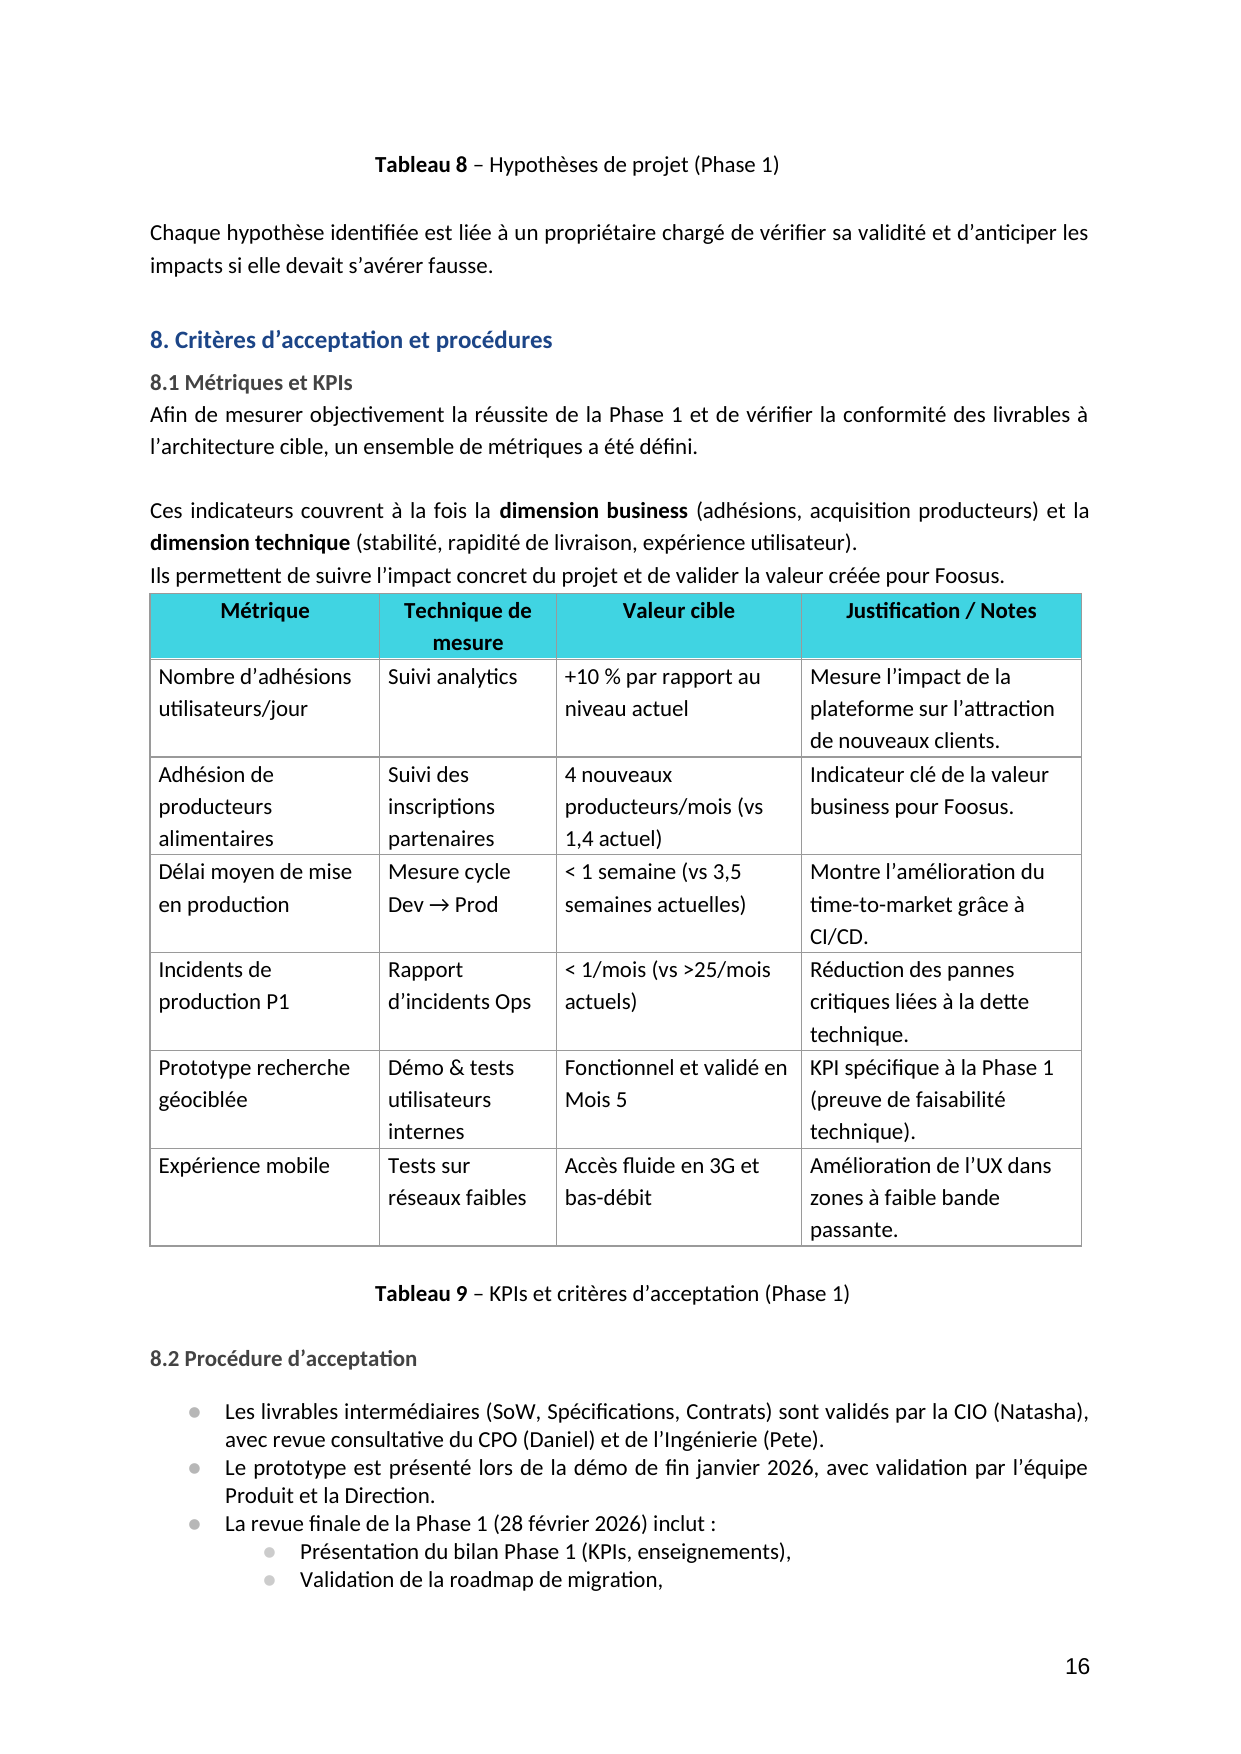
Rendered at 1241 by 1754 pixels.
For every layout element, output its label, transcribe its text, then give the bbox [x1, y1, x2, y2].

list Validation de la roadmap de migration, [262, 1566, 1090, 1593]
table_cell Expérience mobile [151, 1149, 379, 1245]
table_header Valeur cible [557, 594, 801, 658]
table_cell Prototype recherche géociblée [151, 1051, 379, 1148]
subtitle 8.2 Procédure d’acceptation [150, 1344, 1090, 1372]
table_cell Délai moyen de mise en production [151, 855, 379, 952]
table_cell Suivi des inscriptions partenaires [380, 758, 556, 854]
table_cell Montre l’amélioration du time-to-market grâce à CI/CD. [802, 855, 1081, 952]
subtitle 8. Critères d’acceptation et procédures [150, 324, 1090, 355]
table_cell Rapport d’incidents Ops [380, 953, 556, 1050]
subtitle Tableau 8 – Hypothèses de projet (Phase 1) [300, 150, 1090, 178]
table_cell < 1/mois (vs >25/mois actuels) [557, 953, 801, 1050]
table_cell < 1 semaine (vs 3,5 semaines actuelles) [557, 855, 801, 952]
table_cell Accès fluide en 3G et bas-débit [557, 1149, 801, 1245]
list Le prototype est présenté lors de la démo de fin janvier 2026, avec validation par l’équipe Produit et la Direction. [187, 1453, 1090, 1509]
table_cell Suivi analytics [380, 660, 556, 756]
table_cell Nombre d’adhésions utilisateurs/jour [151, 660, 379, 756]
table_cell Amélioration de l’UX dans zones à faible bande passante. [802, 1149, 1081, 1245]
table_cell Indicateur clé de la valeur business pour Foosus. [802, 758, 1081, 854]
table_cell Adhésion de producteurs alimentaires [151, 758, 379, 854]
table_cell Démo & tests utilisateurs internes [380, 1051, 556, 1148]
table_cell 4 nouveaux producteurs/mois (vs 1,4 actuel) [557, 758, 801, 854]
text Afin de mesurer objectivement la réussite de la Phase 1 et de vérifier la conformité des livrables à l’architecture cible, un ensemble de métriques a été défini. [150, 400, 1090, 460]
table_header Technique de mesure [380, 594, 556, 658]
table_cell Tests sur réseaux faibles [380, 1149, 556, 1245]
list Les livrables intermédiaires (SoW, Spécifications, Contrats) sont validés par la CIO (Natasha), avec revue consultative du CPO (Daniel) et de l’Ingénierie (Pete). [187, 1397, 1090, 1453]
table_cell Fonctionnel et validé en Mois 5 [557, 1051, 801, 1148]
subtitle Tableau 9 – KPIs et critères d’acceptation (Phase 1) [150, 1279, 1090, 1307]
list La revue finale de la Phase 1 (28 février 2026) inclut : [187, 1509, 1090, 1537]
text Chaque hypothèse identifiée est liée à un propriétaire chargé de vérifier sa validité et d’anticiper les impacts si elle devait s’avérer fausse. [150, 218, 1090, 279]
list Présentation du bilan Phase 1 (KPIs, enseignements), [262, 1537, 1090, 1566]
table_cell Incidents de production P1 [151, 953, 379, 1050]
table_cell Mesure cycle Dev → Prod [380, 855, 556, 952]
subtitle 8.1 Métriques et KPIs [150, 368, 1090, 396]
table_cell Réduction des pannes critiques liées à la dette technique. [802, 953, 1081, 1050]
table_header Métrique [151, 594, 379, 658]
table_cell Mesure l’impact de la plateforme sur l’attraction de nouveaux clients. [802, 660, 1081, 756]
table_header Justification / Notes [802, 594, 1081, 658]
table_cell KPI spécifique à la Phase 1 (preuve de faisabilité technique). [802, 1051, 1081, 1148]
text Ces indicateurs couvrent à la fois la dimension business (adhésions, acquisition producteurs) et la dimension technique (stabilité, rapidité de livraison, expérience utilisateur). [150, 496, 1090, 557]
text Ils permettent de suivre l’impact concret du projet et de valider la valeur créée pour Foosus. [150, 561, 1090, 589]
table_cell +10 % par rapport au niveau actuel [557, 660, 801, 756]
